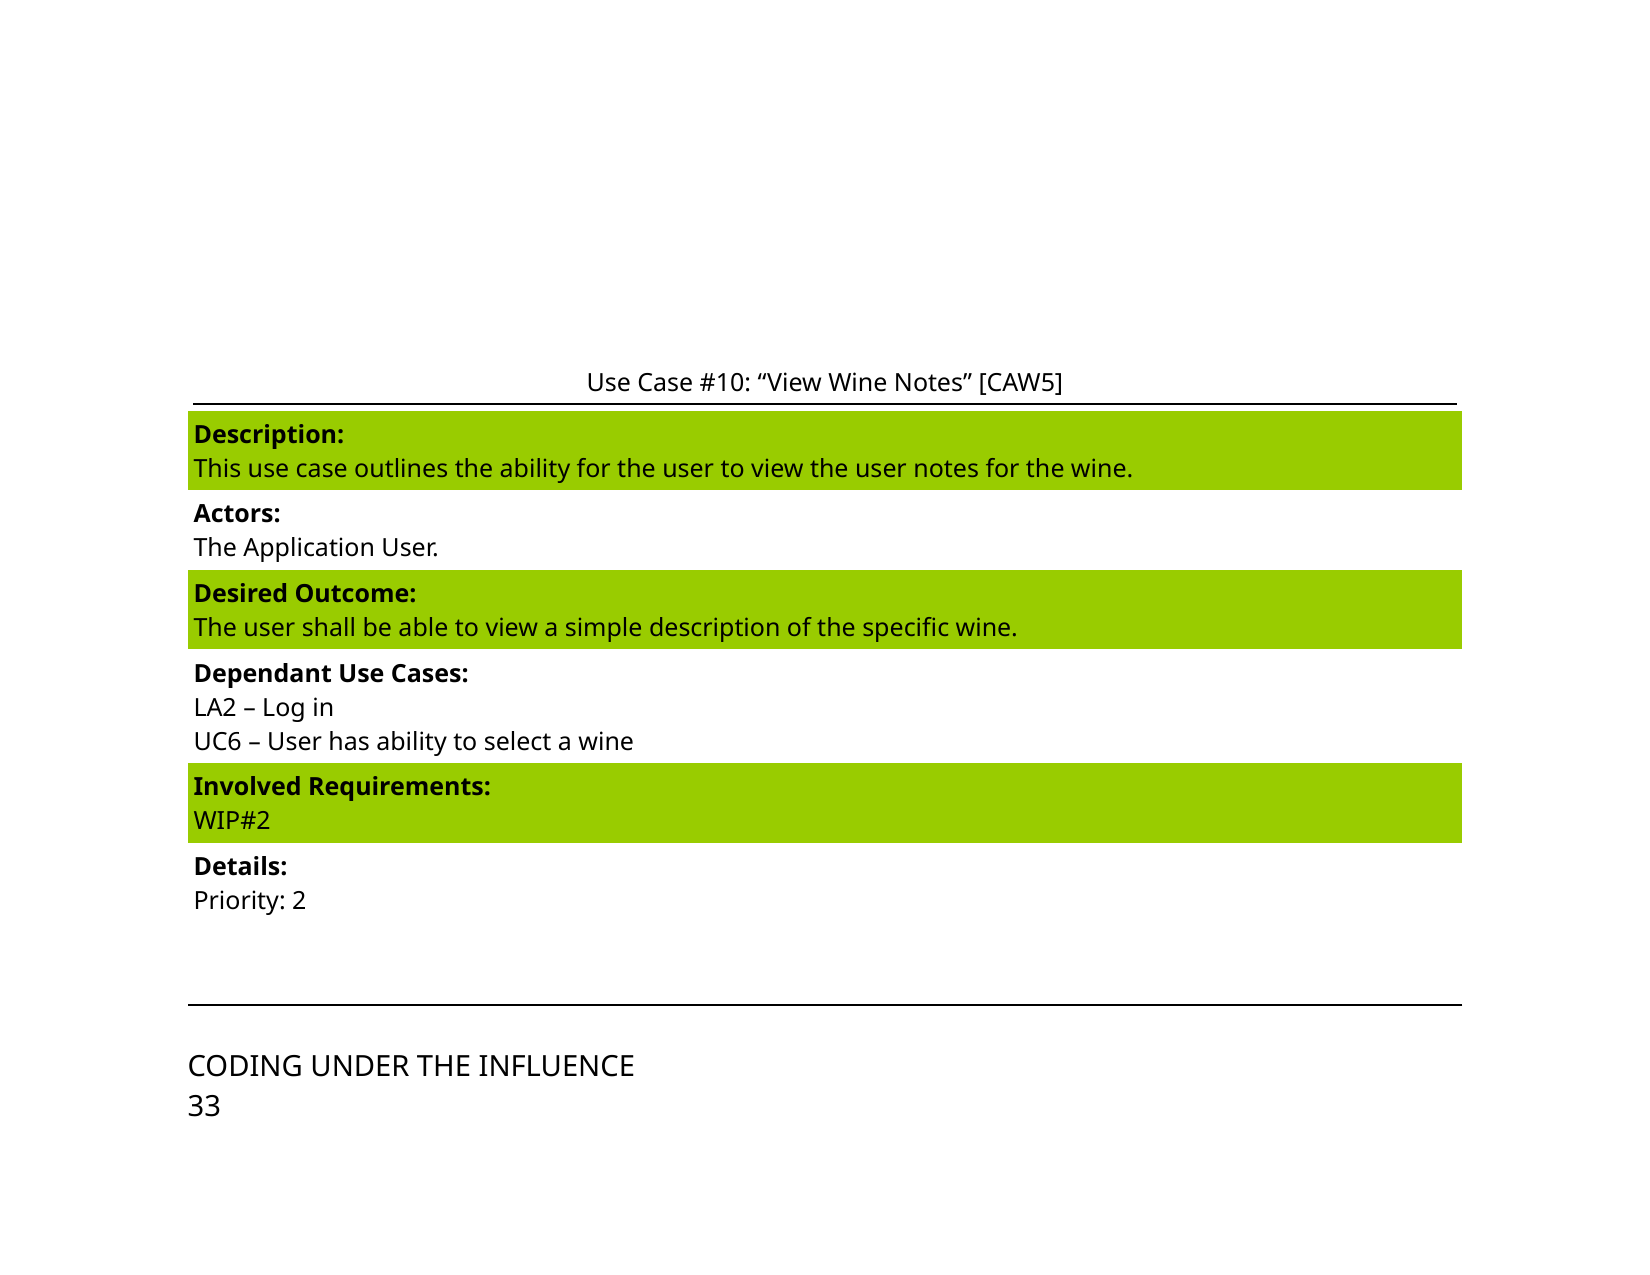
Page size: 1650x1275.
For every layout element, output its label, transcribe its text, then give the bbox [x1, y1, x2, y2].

table_cell Desired Outcome: The user shall be able to view a simple description of the specific wine. [188, 570, 1462, 649]
table_cell Description: This use case outlines the ability for the user to view the user notes for the wine. [188, 411, 1462, 490]
table_cell Details: Priority: 2 [188, 843, 1462, 922]
table_cell Actors: The Application User. [188, 490, 1462, 570]
table_cell Dependant Use Cases: LA2 – Log in UC6 – User has ability to select a wine [188, 650, 1462, 763]
table_header Use Case #10: “View Wine Notes” [CAW5] [188, 354, 1462, 411]
table_cell Involved Requirements: WIP#2 [188, 763, 1462, 843]
